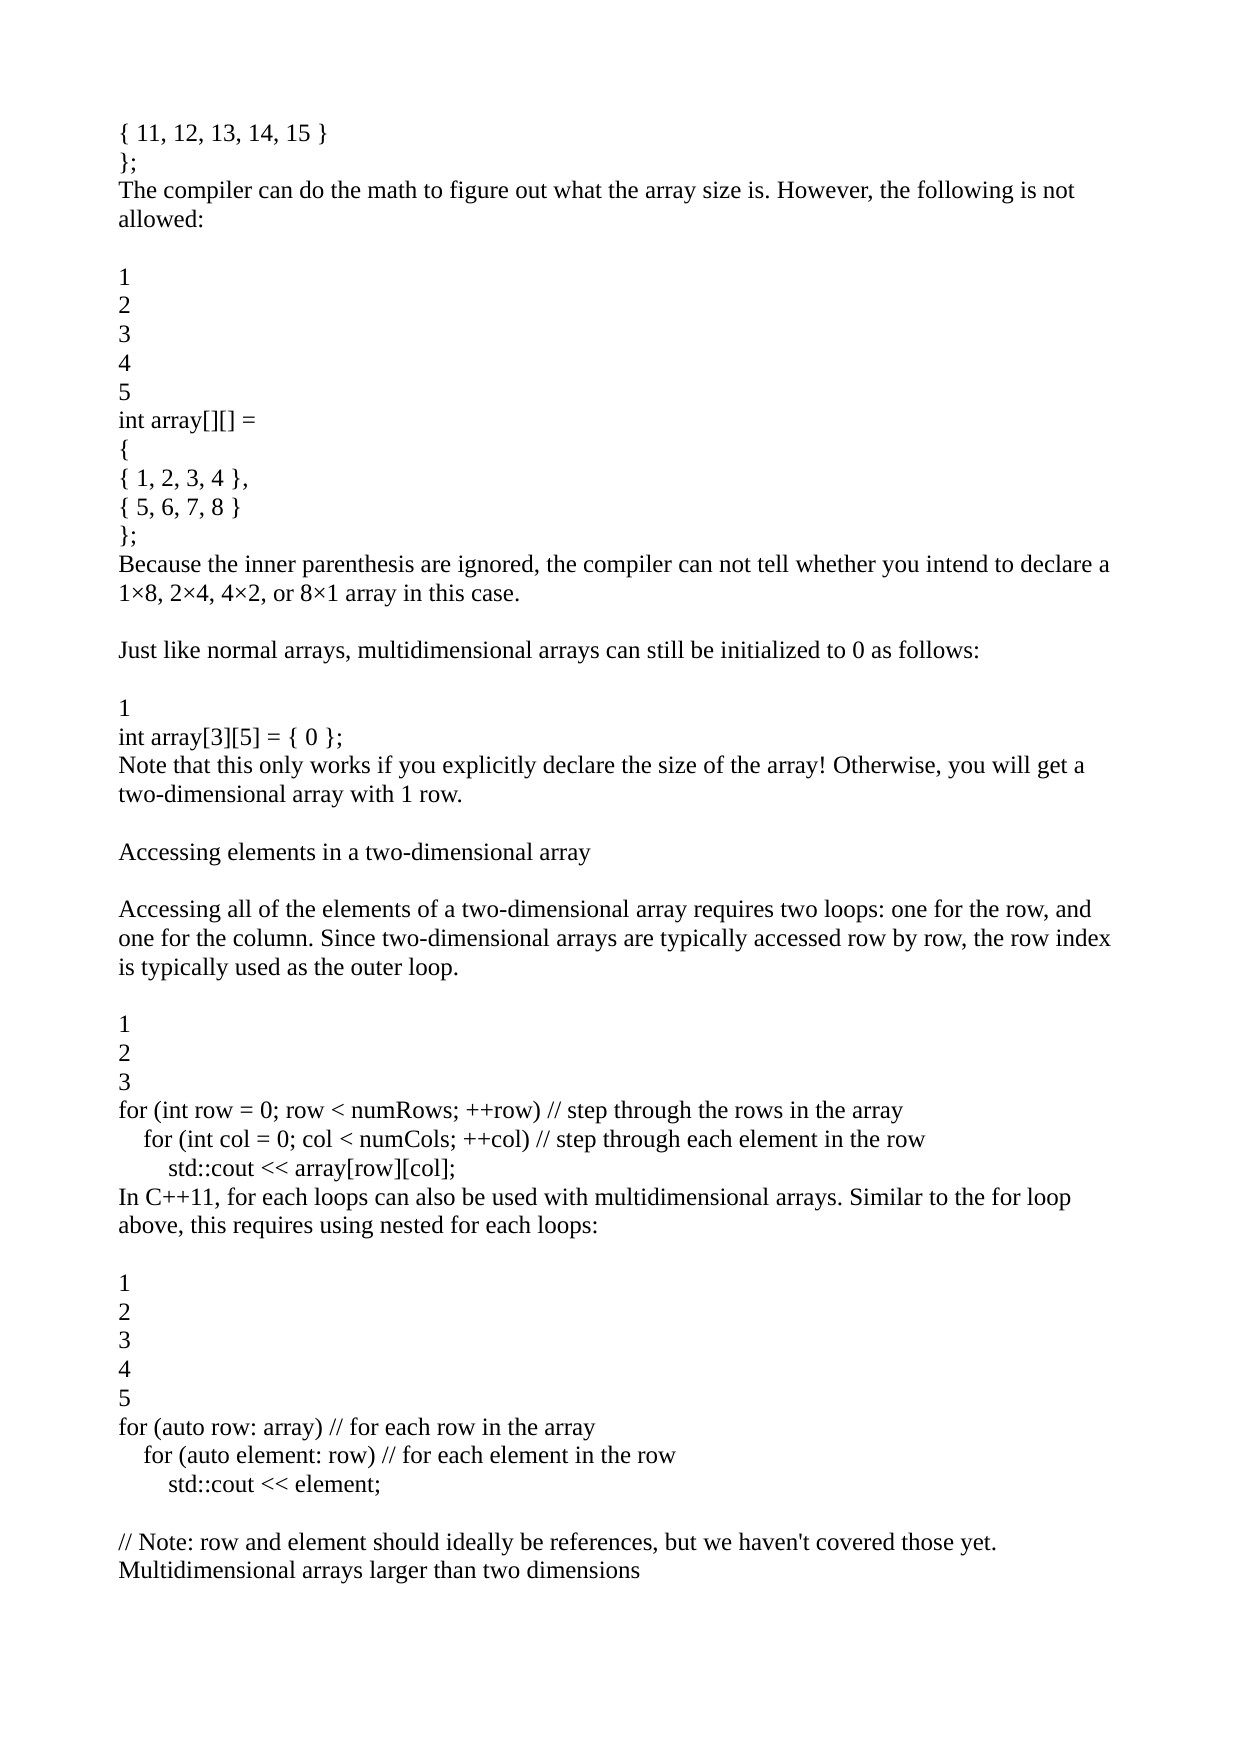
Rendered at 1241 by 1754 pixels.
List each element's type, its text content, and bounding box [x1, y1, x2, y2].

text In C++11, for each loops can also be used with multidimensional arrays. Similar to the for loop above, this requires using nested for each loops: [118, 1182, 1122, 1239]
text 1 [118, 693, 1122, 722]
text 2 [118, 1297, 1122, 1326]
text Accessing all of the elements of a two-dimensional array requires two loops: one for the row, and one for the column. Since two-dimensional arrays are typically accessed row by row, the row index is typically used as the outer loop. [118, 894, 1122, 981]
text int array[3][5] = { 0 }; [118, 722, 1122, 751]
text std::cout << element; [118, 1469, 1122, 1498]
text }; [118, 147, 1122, 176]
text Accessing elements in a two-dimensional array [118, 837, 1122, 866]
text for (int col = 0; col < numCols; ++col) // step through each element in the row [118, 1124, 1122, 1153]
text 5 [118, 1383, 1122, 1412]
text int array[][] = [118, 406, 1122, 434]
text 1 [118, 262, 1122, 291]
text 1 [118, 1009, 1122, 1038]
text for (auto element: row) // for each element in the row [118, 1441, 1122, 1469]
text 5 [118, 377, 1122, 406]
text { 5, 6, 7, 8 } [118, 492, 1122, 521]
text 3 [118, 319, 1122, 348]
text { 11, 12, 13, 14, 15 } [118, 118, 1122, 147]
text 3 [118, 1326, 1122, 1354]
text 4 [118, 1354, 1122, 1383]
text 2 [118, 1038, 1122, 1067]
text std::cout << array[row][col]; [118, 1153, 1122, 1182]
text 4 [118, 348, 1122, 377]
text Multidimensional arrays larger than two dimensions [118, 1556, 1122, 1584]
text // Note: row and element should ideally be references, but we haven't covered those yet. [118, 1527, 1122, 1556]
text Because the inner parenthesis are ignored, the compiler can not tell whether you intend to declare a 1×8, 2×4, 4×2, or 8×1 array in this case. [118, 549, 1122, 607]
text Just like normal arrays, multidimensional arrays can still be initialized to 0 as follows: [118, 636, 1122, 664]
text for (int row = 0; row < numRows; ++row) // step through the rows in the array [118, 1096, 1122, 1124]
text Note that this only works if you explicitly declare the size of the array! Otherwise, you will get a two-dimensional array with 1 row. [118, 751, 1122, 808]
text }; [118, 521, 1122, 549]
text 2 [118, 291, 1122, 319]
text { [118, 434, 1122, 463]
text 3 [118, 1067, 1122, 1096]
text 1 [118, 1268, 1122, 1297]
text for (auto row: array) // for each row in the array [118, 1412, 1122, 1441]
text { 1, 2, 3, 4 }, [118, 463, 1122, 492]
text The compiler can do the math to figure out what the array size is. However, the following is not allowed: [118, 176, 1122, 233]
